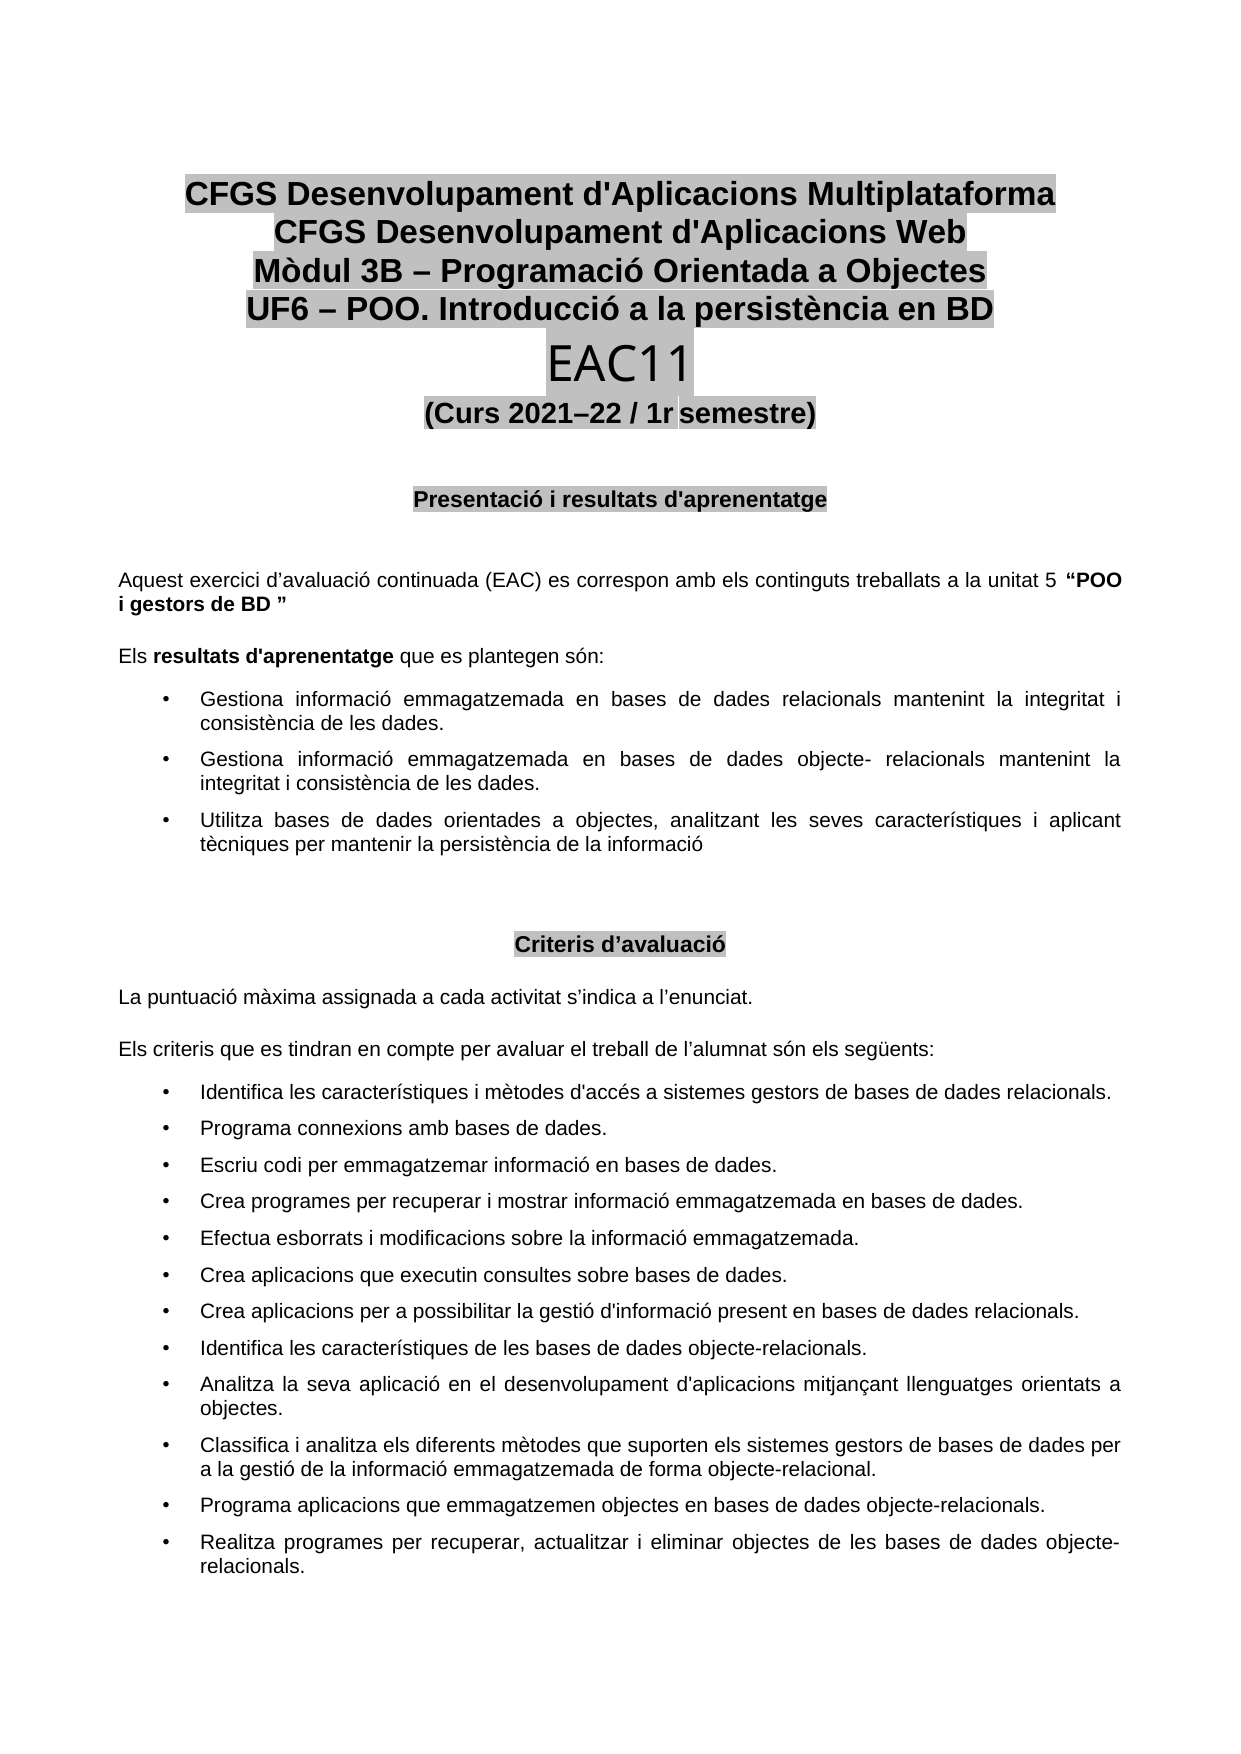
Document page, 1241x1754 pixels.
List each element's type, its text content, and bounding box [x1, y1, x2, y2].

list Identifica les característiques i mètodes d'accés a sistemes gestors de bases de dades relacionals. [162, 1079, 1122, 1104]
list Utilitza bases de dades orientades a objectes, analitzant les seves característiques i aplicant tècniques per mantenir la persistència de la informació [162, 808, 1122, 856]
list Crea programes per recuperar i mostrar informació emmagatzemada en bases de dades. [162, 1189, 1122, 1213]
list Programa connexions amb bases de dades. [162, 1116, 1122, 1140]
list Crea aplicacions per a possibilitar la gestió d'informació present en bases de dades relacionals. [162, 1299, 1122, 1323]
list Classifica i analitza els diferents mètodes que suporten els sistemes gestors de bases de dades per a la gestió de la informació emmagatzemada de forma objecte-relacional. [162, 1433, 1122, 1481]
text CFGS Desenvolupament d'Aplicacions Web [118, 213, 1122, 251]
text UF6 – POO. Introducció a la persistència en BD [118, 289, 1122, 328]
text EAC11 [118, 328, 1122, 396]
list Identifica les característiques de les bases de dades objecte-relacionals. [162, 1336, 1122, 1359]
text Els criteris que es tindran en compte per avaluar el treball de l’alumnat són els següents: [118, 1037, 1122, 1061]
text (Curs 2021–22 / 1r semestre) [118, 396, 1122, 429]
text Mòdul 3B – Programació Orientada a Objectes [118, 251, 1122, 289]
text Aquest exercici d’avaluació continuada (EAC) es correspon amb els continguts treballats a la unitat 5 “POO i gestors de BD ” [118, 568, 1122, 616]
text Presentació i resultats d'aprenentatge [118, 486, 1122, 512]
list Crea aplicacions que executin consultes sobre bases de dades. [162, 1262, 1122, 1286]
list Escriu codi per emmagatzemar informació en bases de dades. [162, 1153, 1122, 1177]
text Criteris d’avaluació [118, 931, 1122, 957]
list Realitza programes per recuperar, actualitzar i eliminar objectes de les bases de dades objecte-relacionals. [162, 1530, 1122, 1578]
list Gestiona informació emmagatzemada en bases de dades relacionals mantenint la integritat i consistència de les dades. [162, 687, 1122, 735]
list Efectua esborrats i modificacions sobre la informació emmagatzemada. [162, 1226, 1122, 1250]
text Els resultats d'aprenentatge que es plantegen són: [118, 644, 1122, 668]
text La puntuació màxima assignada a cada activitat s’indica a l’enunciat. [118, 985, 1122, 1009]
list Analitza la seva aplicació en el desenvolupament d'aplicacions mitjançant llenguatges orientats a objectes. [162, 1372, 1122, 1420]
list Programa aplicacions que emmagatzemen objectes en bases de dades objecte-relacionals. [162, 1493, 1122, 1517]
text CFGS Desenvolupament d'Aplicacions Multiplataforma [118, 174, 1122, 213]
list Gestiona informació emmagatzemada en bases de dades objecte- relacionals mantenint la integritat i consistència de les dades. [162, 747, 1122, 795]
